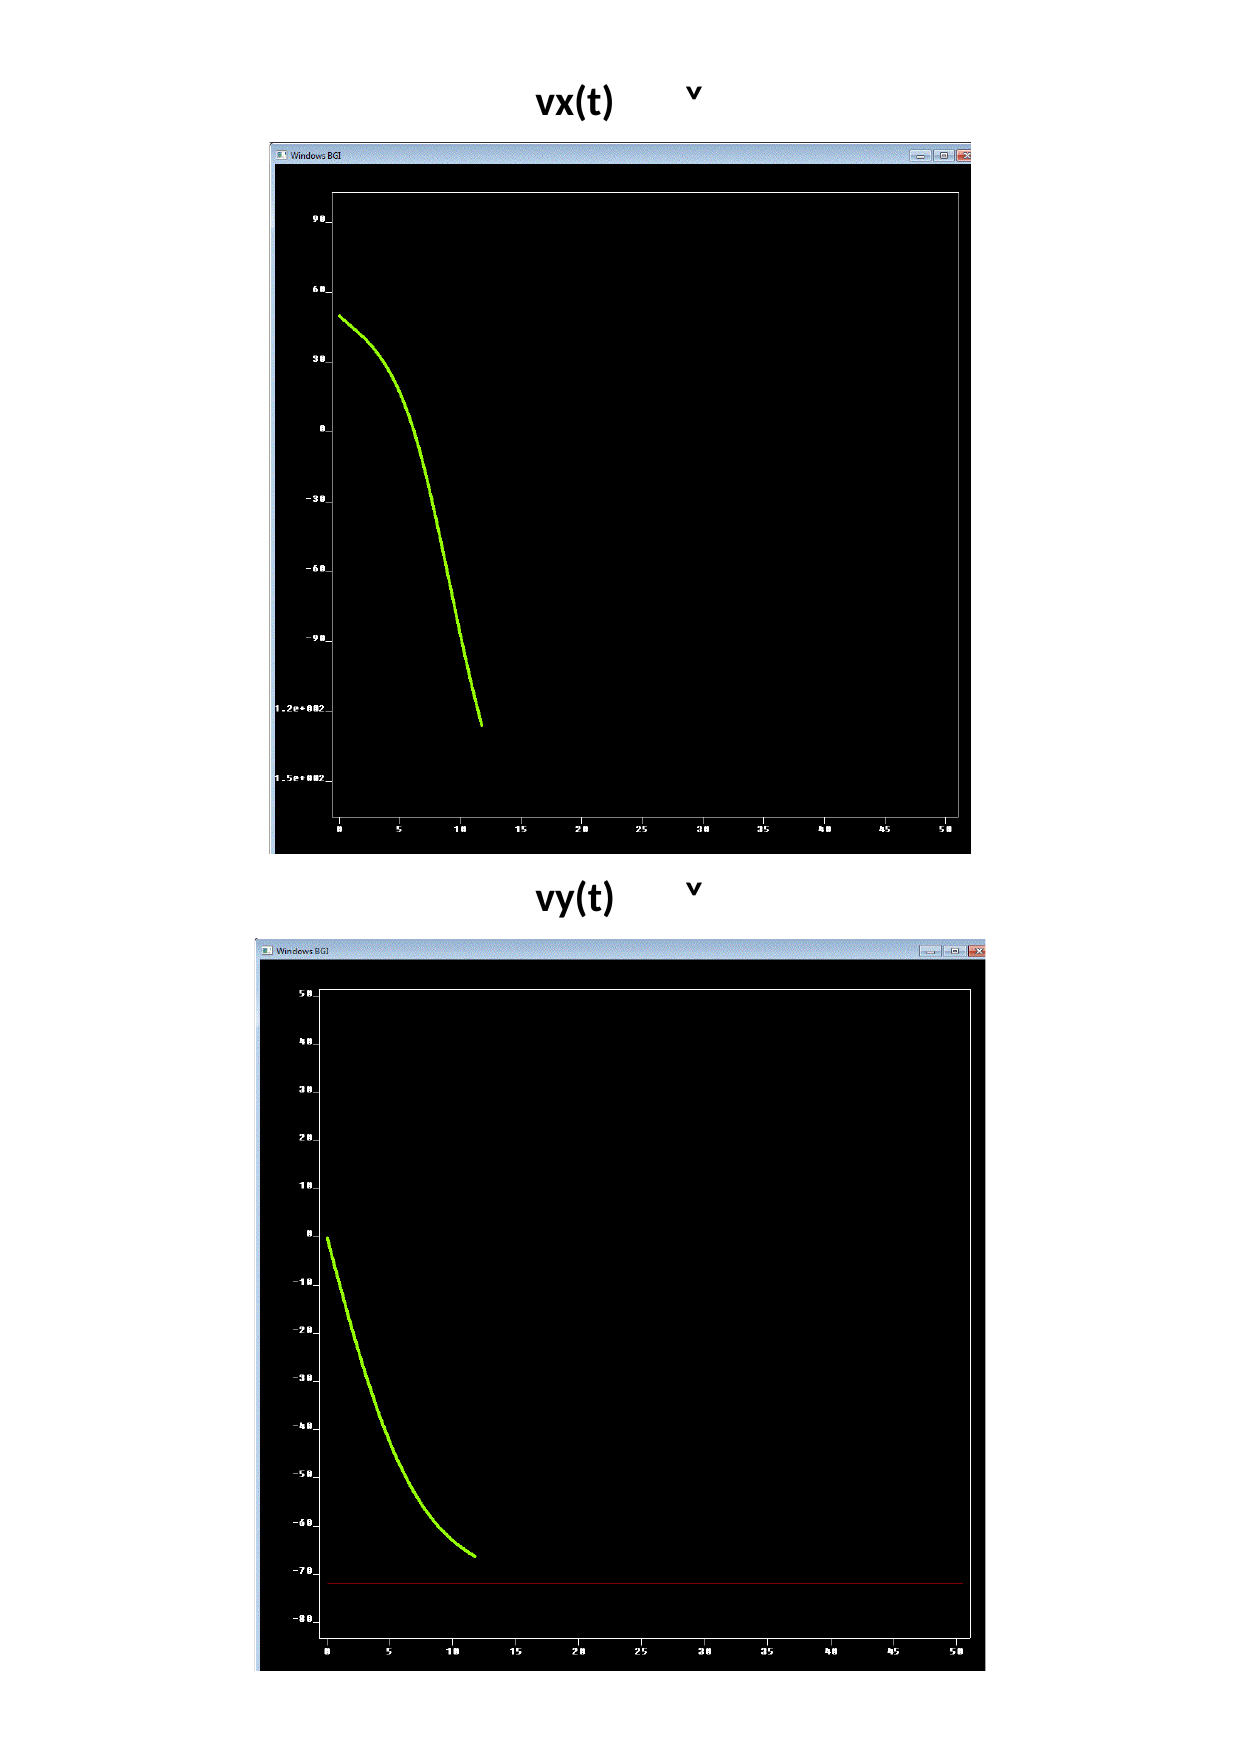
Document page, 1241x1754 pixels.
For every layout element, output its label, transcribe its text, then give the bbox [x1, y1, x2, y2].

text vx(t) ˅ [75, 75, 1165, 126]
text vy(t) ˅ [75, 871, 1165, 921]
